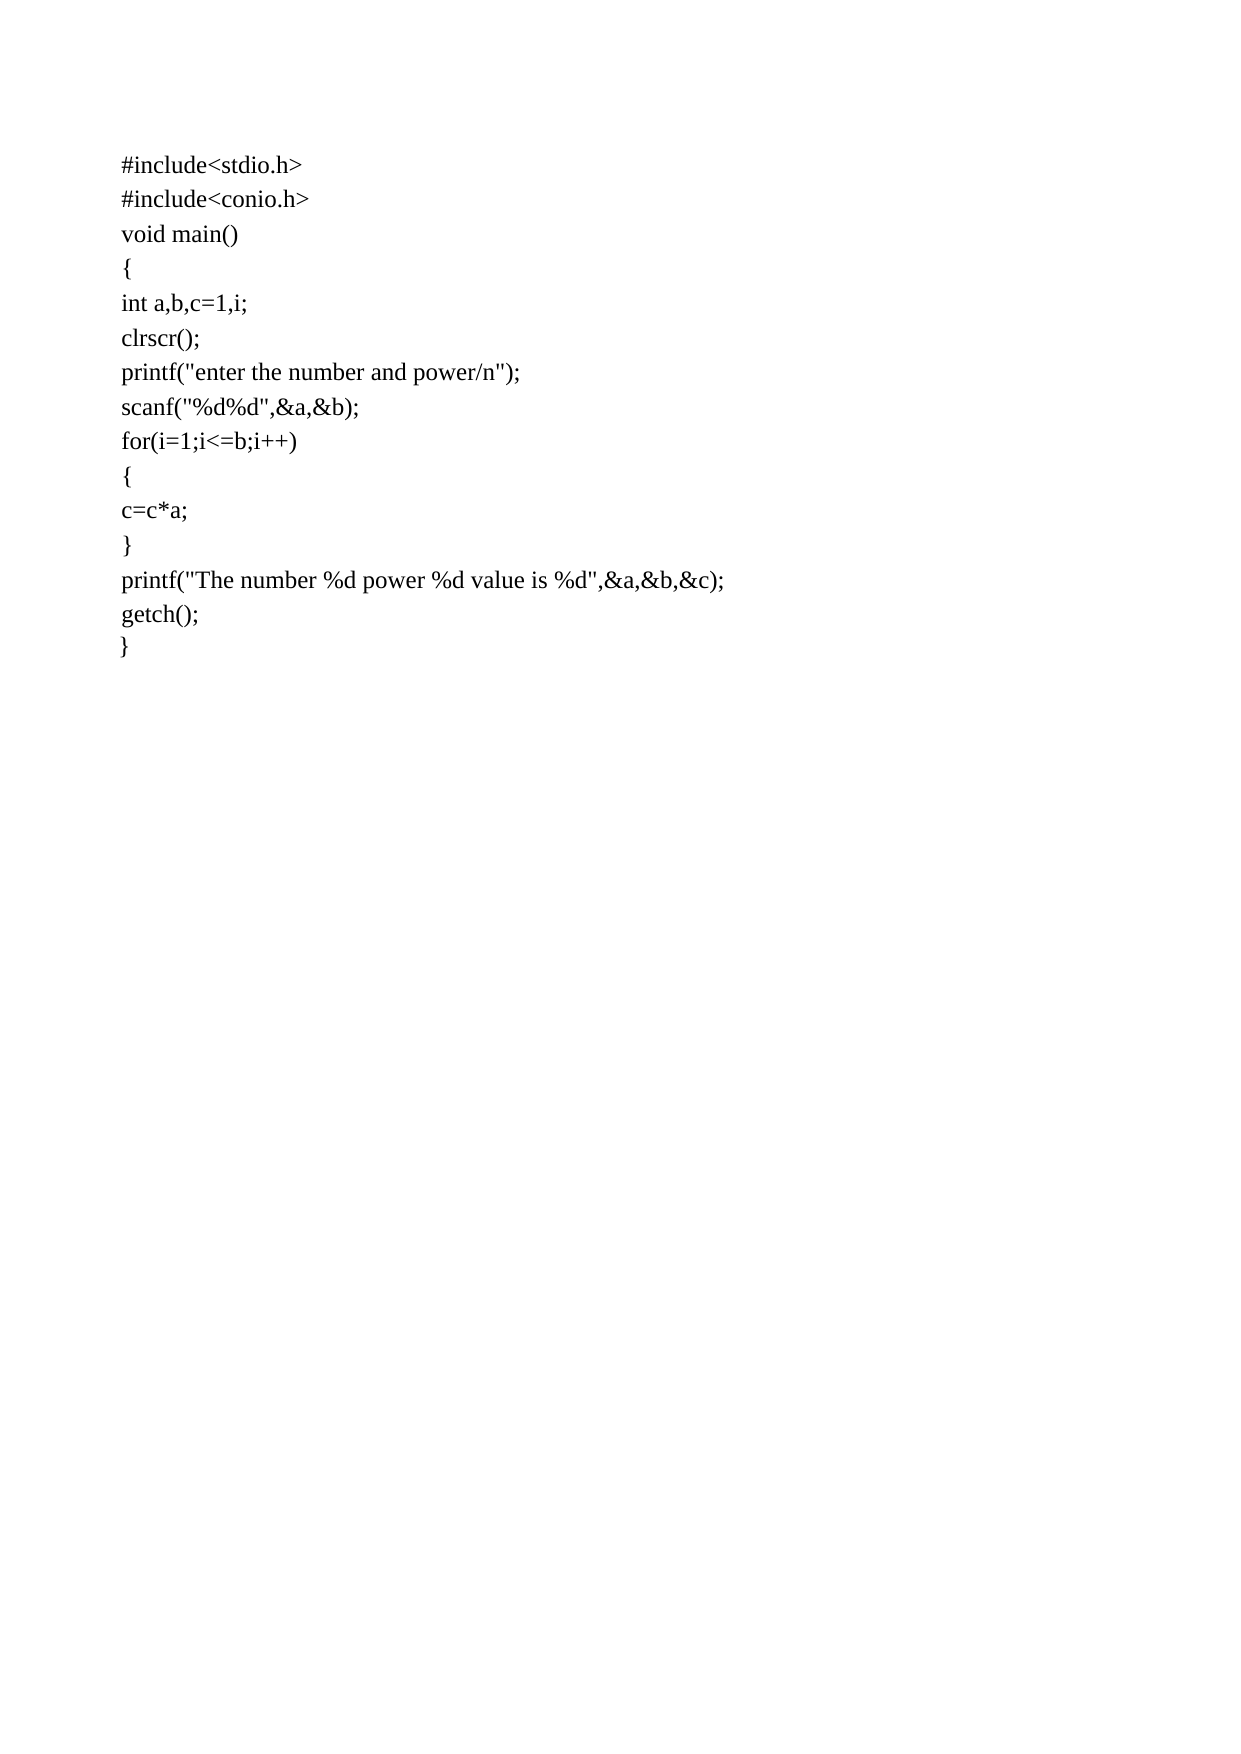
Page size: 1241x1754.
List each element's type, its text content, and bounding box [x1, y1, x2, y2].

text } [118, 631, 1122, 660]
table_header for(i=1;i<=b;i++) [118, 424, 307, 458]
table_header #include<stdio.h> [118, 147, 317, 181]
table_header clrscr(); [118, 320, 213, 354]
table_header printf("enter the number and power/n"); [118, 354, 531, 389]
table_header printf("The number %d power %d value is %d",&a,&b,&c); [118, 562, 734, 596]
table_header getch(); [118, 596, 212, 631]
table_header scanf("%d%d",&a,&b); [118, 389, 372, 423]
table_header { [118, 458, 148, 493]
table_header c=c*a; [118, 493, 201, 527]
table_header } [118, 527, 148, 562]
table_header int a,b,c=1,i; [118, 285, 260, 320]
table_header #include<conio.h> [118, 181, 323, 216]
table_header { [118, 251, 148, 285]
table_header void main() [118, 216, 252, 251]
